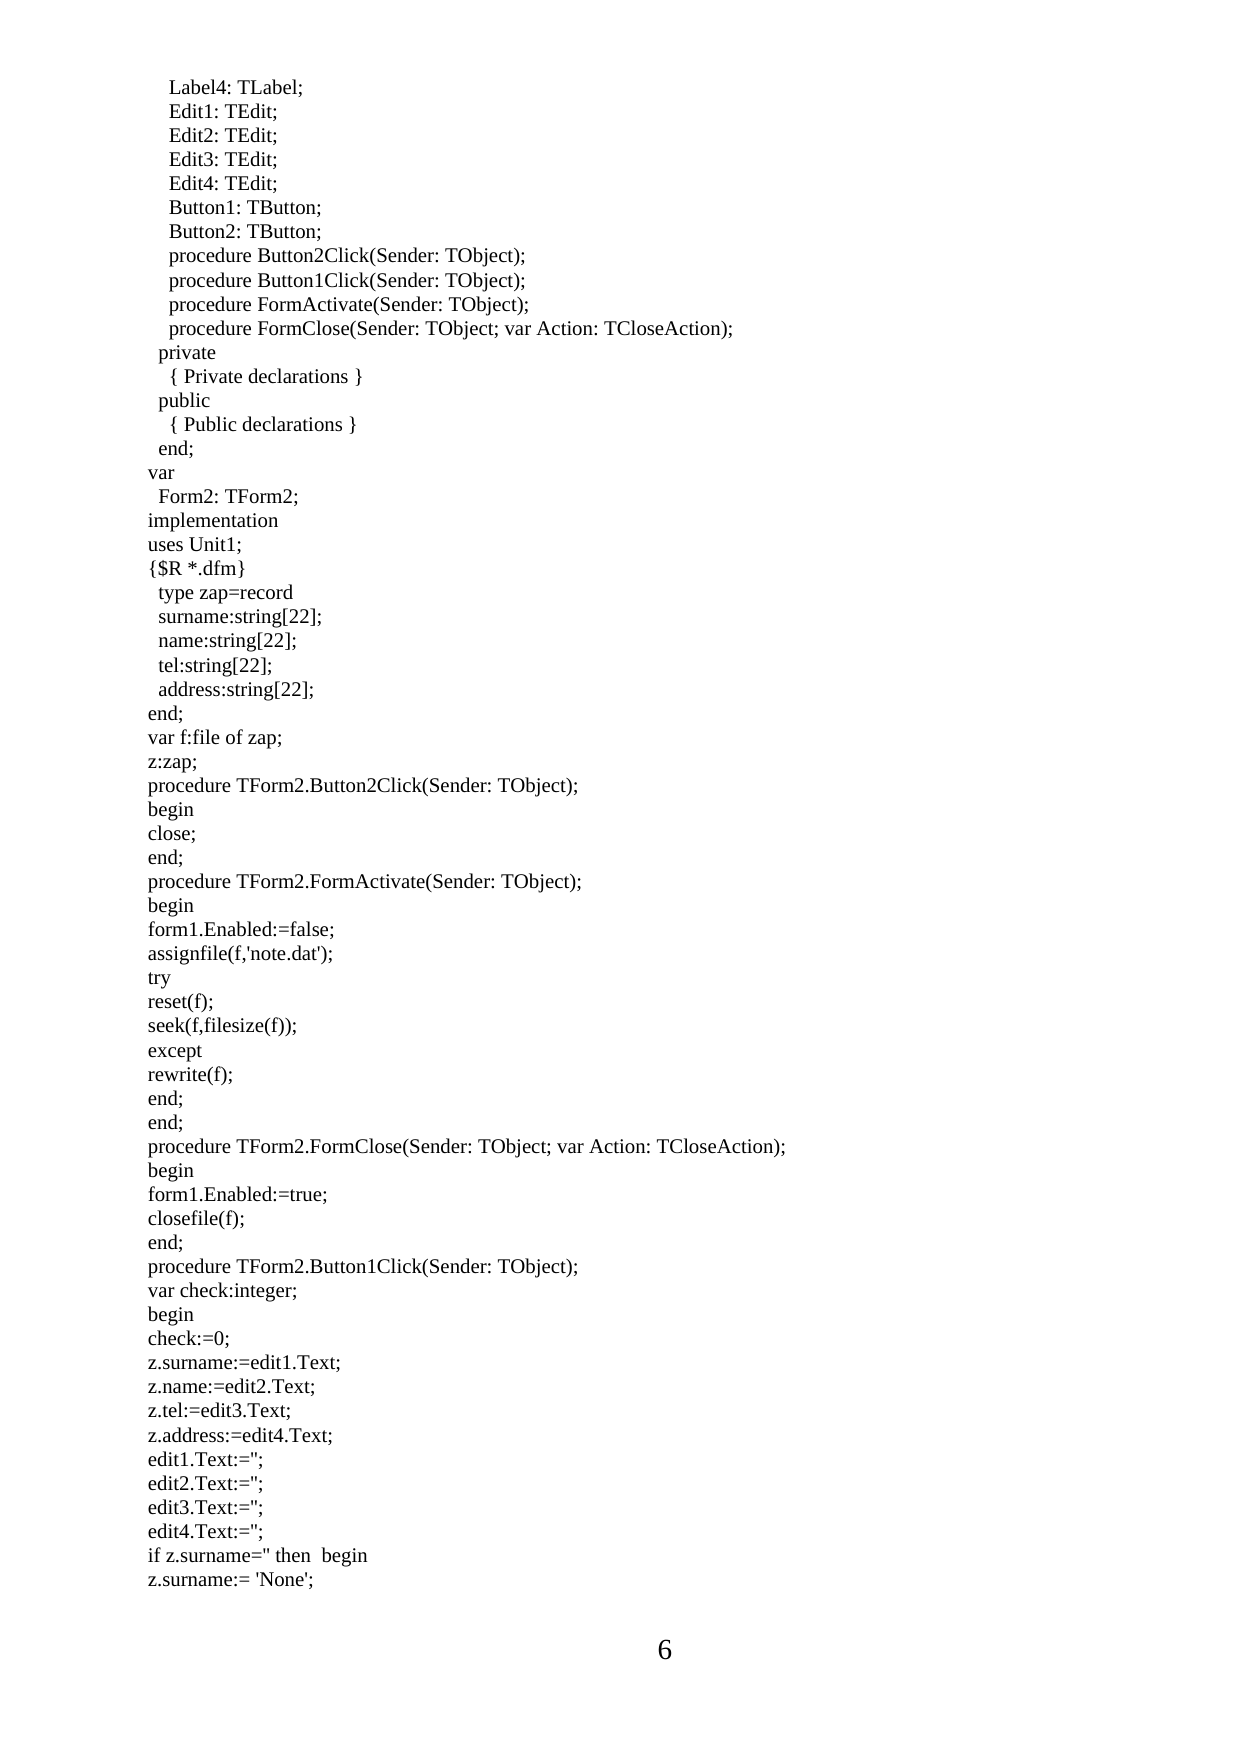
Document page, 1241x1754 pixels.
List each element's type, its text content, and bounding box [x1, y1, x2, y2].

text Button1: TButton; [148, 195, 1181, 219]
text end; [148, 845, 1181, 869]
text procedure TForm2.FormActivate(Sender: TObject); [148, 869, 1181, 893]
text { Public declarations } [148, 412, 1181, 436]
text begin [148, 797, 1181, 821]
text edit4.Text:=''; [148, 1519, 1181, 1543]
text end; [148, 1110, 1181, 1134]
text type zap=record [148, 580, 1181, 604]
text z.tel:=edit3.Text; [148, 1398, 1181, 1422]
text end; [148, 1086, 1181, 1110]
text address:string[22]; [148, 677, 1181, 701]
text reset(f); [148, 989, 1181, 1013]
text except [148, 1037, 1181, 1062]
text procedure Button1Click(Sender: TObject); [148, 267, 1181, 292]
text Button2: TButton; [148, 219, 1181, 243]
text seek(f,filesize(f)); [148, 1013, 1181, 1037]
text { Private declarations } [148, 364, 1181, 388]
text z.surname:= 'None'; [148, 1567, 1181, 1591]
text {$R *.dfm} [148, 556, 1181, 580]
text private [148, 340, 1181, 364]
text tel:string[22]; [148, 652, 1181, 677]
text end; [148, 1230, 1181, 1254]
text implementation [148, 508, 1181, 532]
text procedure Button2Click(Sender: TObject); [148, 243, 1181, 267]
text begin [148, 1302, 1181, 1326]
text Edit2: TEdit; [148, 123, 1181, 147]
text form1.Enabled:=true; [148, 1182, 1181, 1206]
text Edit1: TEdit; [148, 99, 1181, 123]
text assignfile(f,'note.dat'); [148, 941, 1181, 965]
text Form2: TForm2; [148, 484, 1181, 508]
text Edit3: TEdit; [148, 147, 1181, 171]
text end; [148, 436, 1181, 460]
text public [148, 388, 1181, 412]
text closefile(f); [148, 1206, 1181, 1230]
text edit1.Text:=''; [148, 1447, 1181, 1471]
text close; [148, 821, 1181, 845]
text z.surname:=edit1.Text; [148, 1350, 1181, 1374]
text procedure FormActivate(Sender: TObject); [148, 292, 1181, 316]
text procedure TForm2.FormClose(Sender: TObject; var Action: TCloseAction); [148, 1134, 1181, 1158]
text check:=0; [148, 1326, 1181, 1350]
text try [148, 965, 1181, 989]
text Edit4: TEdit; [148, 171, 1181, 195]
text begin [148, 893, 1181, 917]
text form1.Enabled:=false; [148, 917, 1181, 941]
text procedure TForm2.Button2Click(Sender: TObject); [148, 773, 1181, 797]
text name:string[22]; [148, 628, 1181, 652]
text z.name:=edit2.Text; [148, 1374, 1181, 1398]
text uses Unit1; [148, 532, 1181, 556]
text var [148, 460, 1181, 484]
text surname:string[22]; [148, 604, 1181, 628]
text begin [148, 1158, 1181, 1182]
text z.address:=edit4.Text; [148, 1422, 1181, 1447]
text procedure FormClose(Sender: TObject; var Action: TCloseAction); [148, 316, 1181, 340]
text rewrite(f); [148, 1062, 1181, 1086]
text var check:integer; [148, 1278, 1181, 1302]
text edit3.Text:=''; [148, 1495, 1181, 1519]
text if z.surname='' then begin [148, 1543, 1181, 1567]
text z:zap; [148, 749, 1181, 773]
text end; [148, 701, 1181, 725]
text edit2.Text:=''; [148, 1471, 1181, 1495]
text var f:file of zap; [148, 725, 1181, 749]
text procedure TForm2.Button1Click(Sender: TObject); [148, 1254, 1181, 1278]
text Label4: TLabel; [148, 75, 1181, 99]
